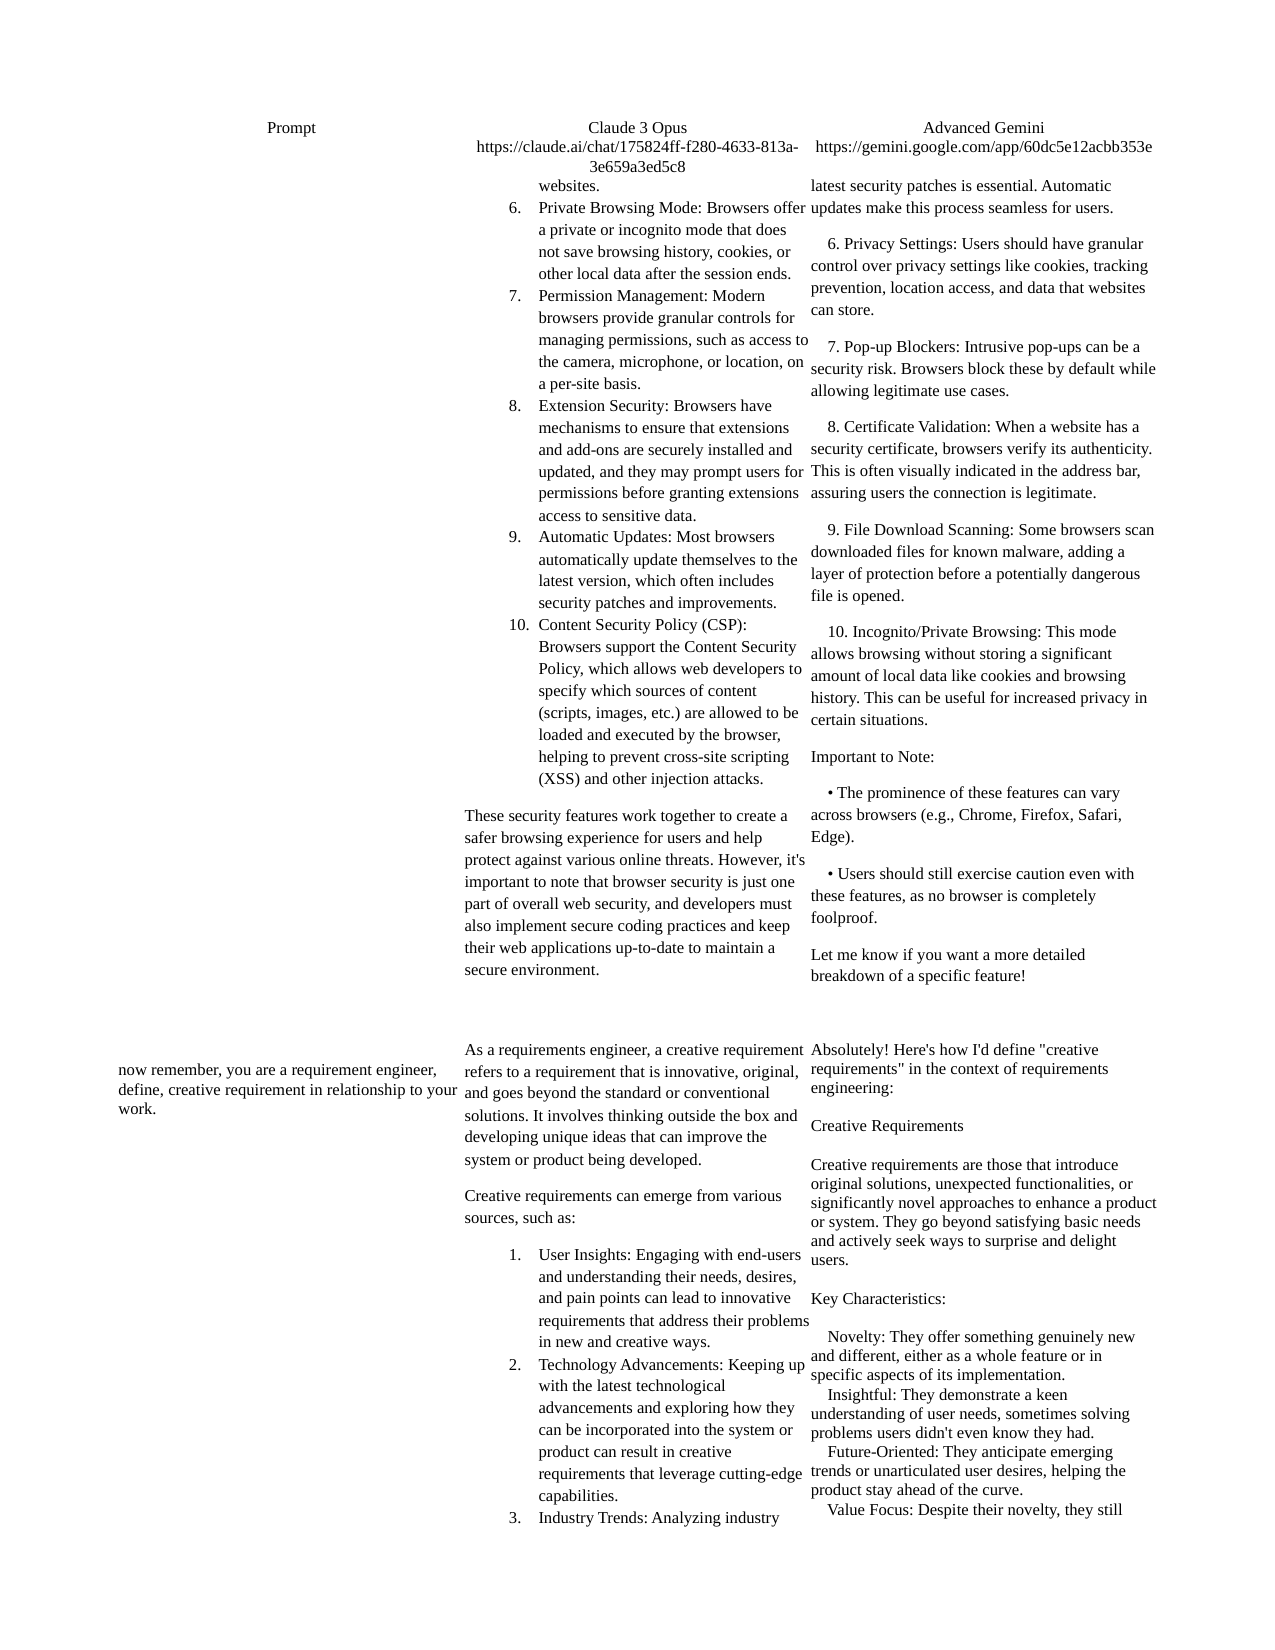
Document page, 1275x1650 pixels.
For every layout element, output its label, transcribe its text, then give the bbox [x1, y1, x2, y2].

table_cell [118, 176, 464, 1039]
table_cell Absolutely! Here's how I'd define "creative requirements" in the context of requirements engineering: Creative Requirements Creative requirements are those that introduce original solutions, unexpected functionalities, or significantly novel approaches to enhance a product or system. They go beyond satisfying basic needs and actively seek ways to surprise and delight users. Key Characteristics: Novelty: They offer something genuinely new and different, either as a whole feature or in specific aspects of its implementation. Insightful: They demonstrate a keen understanding of user needs, sometimes solving problems users didn't even know they had. Future-Oriented: They anticipate emerging trends or unarticulated user desires, helping the product stay ahead of the curve. Value Focus: Despite their novelty, they still [811, 1039, 1157, 1527]
table_header Advanced Gemini https://gemini.google.com/app/60dc5e12acbb353e [811, 118, 1157, 176]
table_header Claude 3 Opus https://claude.ai/chat/175824ff-f280-4633-813a-3e659a3ed5c8 [464, 118, 811, 176]
table_cell Here are 10 important security features commonly found in modern web browsers: SSL/TLS Support: Browsers support the Secure Sockets Layer (SSL) and Transport Layer Security (TLS) protocols, which encrypt data transmitted between the browser and the web server, protecting sensitive information from interception. HTTPS Indicators: Browsers display visual indicators, such as a padlock icon or a green address bar, to inform users when a website is using a secure HTTPS connection. Safe Browsing: Many browsers integrate safe browsing features that warn users when they attempt to access known phishing sites, malware-infected pages, or other malicious content. Pop-up Blocking: Browsers can block unwanted pop-up windows, which are often used for advertising or distributing malware. Third-Party Cookie Blocking: Some browsers allow users to block third-party cookies, which can be used to track user behavior across multiple websites. Private Browsing Mode: Browsers offer a private or incognito mode that does not save browsing history, cookies, or other local data after the session ends. Permission Management: Modern browsers provide granular controls for managing permissions, such as access to the camera, microphone, or location, on a per-site basis. Extension Security: Browsers have mechanisms to ensure that extensions and add-ons are securely installed and updated, and they may prompt users for permissions before granting extensions access to sensitive data. Automatic Updates: Most browsers automatically update themselves to the latest version, which often includes security patches and improvements. Content Security Policy (CSP): Browsers support the Content Security Policy, which allows web developers to specify which sources of content (scripts, images, etc.) are allowed to be loaded and executed by the browser, helping to prevent cross-site scripting (XSS) and other injection attacks. These security features work together to create a safer browsing experience for users and help protect against various online threats. However, it's important to note that browser security is just one part of overall web security, and developers must also implement secure coding practices and keep their web applications up-to-date to maintain a secure environment. [464, 176, 811, 1039]
table_cell latest security patches is essential. Automatic updates make this process seamless for users. 6. Privacy Settings: Users should have granular control over privacy settings like cookies, tracking prevention, location access, and data that websites can store. 7. Pop-up Blockers: Intrusive pop-ups can be a security risk. Browsers block these by default while allowing legitimate use cases. 8. Certificate Validation: When a website has a security certificate, browsers verify its authenticity. This is often visually indicated in the address bar, assuring users the connection is legitimate. 9. File Download Scanning: Some browsers scan downloaded files for known malware, adding a layer of protection before a potentially dangerous file is opened. 10. Incognito/Private Browsing: This mode allows browsing without storing a significant amount of local data like cookies and browsing history. This can be useful for increased privacy in certain situations. Important to Note: • The prominence of these features can vary across browsers (e.g., Chrome, Firefox, Safari, Edge). • Users should still exercise caution even with these features, as no browser is completely foolproof. Let me know if you want a more detailed breakdown of a specific feature! [811, 176, 1157, 1039]
table_header Prompt [118, 118, 464, 176]
table_cell now remember, you are a requirement engineer, define, creative requirement in relationship to your work. [118, 1039, 464, 1527]
table_cell As a requirements engineer, a creative requirement refers to a requirement that is innovative, original, and goes beyond the standard or conventional solutions. It involves thinking outside the box and developing unique ideas that can improve the system or product being developed. Creative requirements can emerge from various sources, such as: User Insights: Engaging with end-users and understanding their needs, desires, and pain points can lead to innovative requirements that address their problems in new and creative ways. Technology Advancements: Keeping up with the latest technological advancements and exploring how they can be incorporated into the system or product can result in creative requirements that leverage cutting-edge capabilities. Industry Trends: Analyzing industry [464, 1039, 811, 1527]
